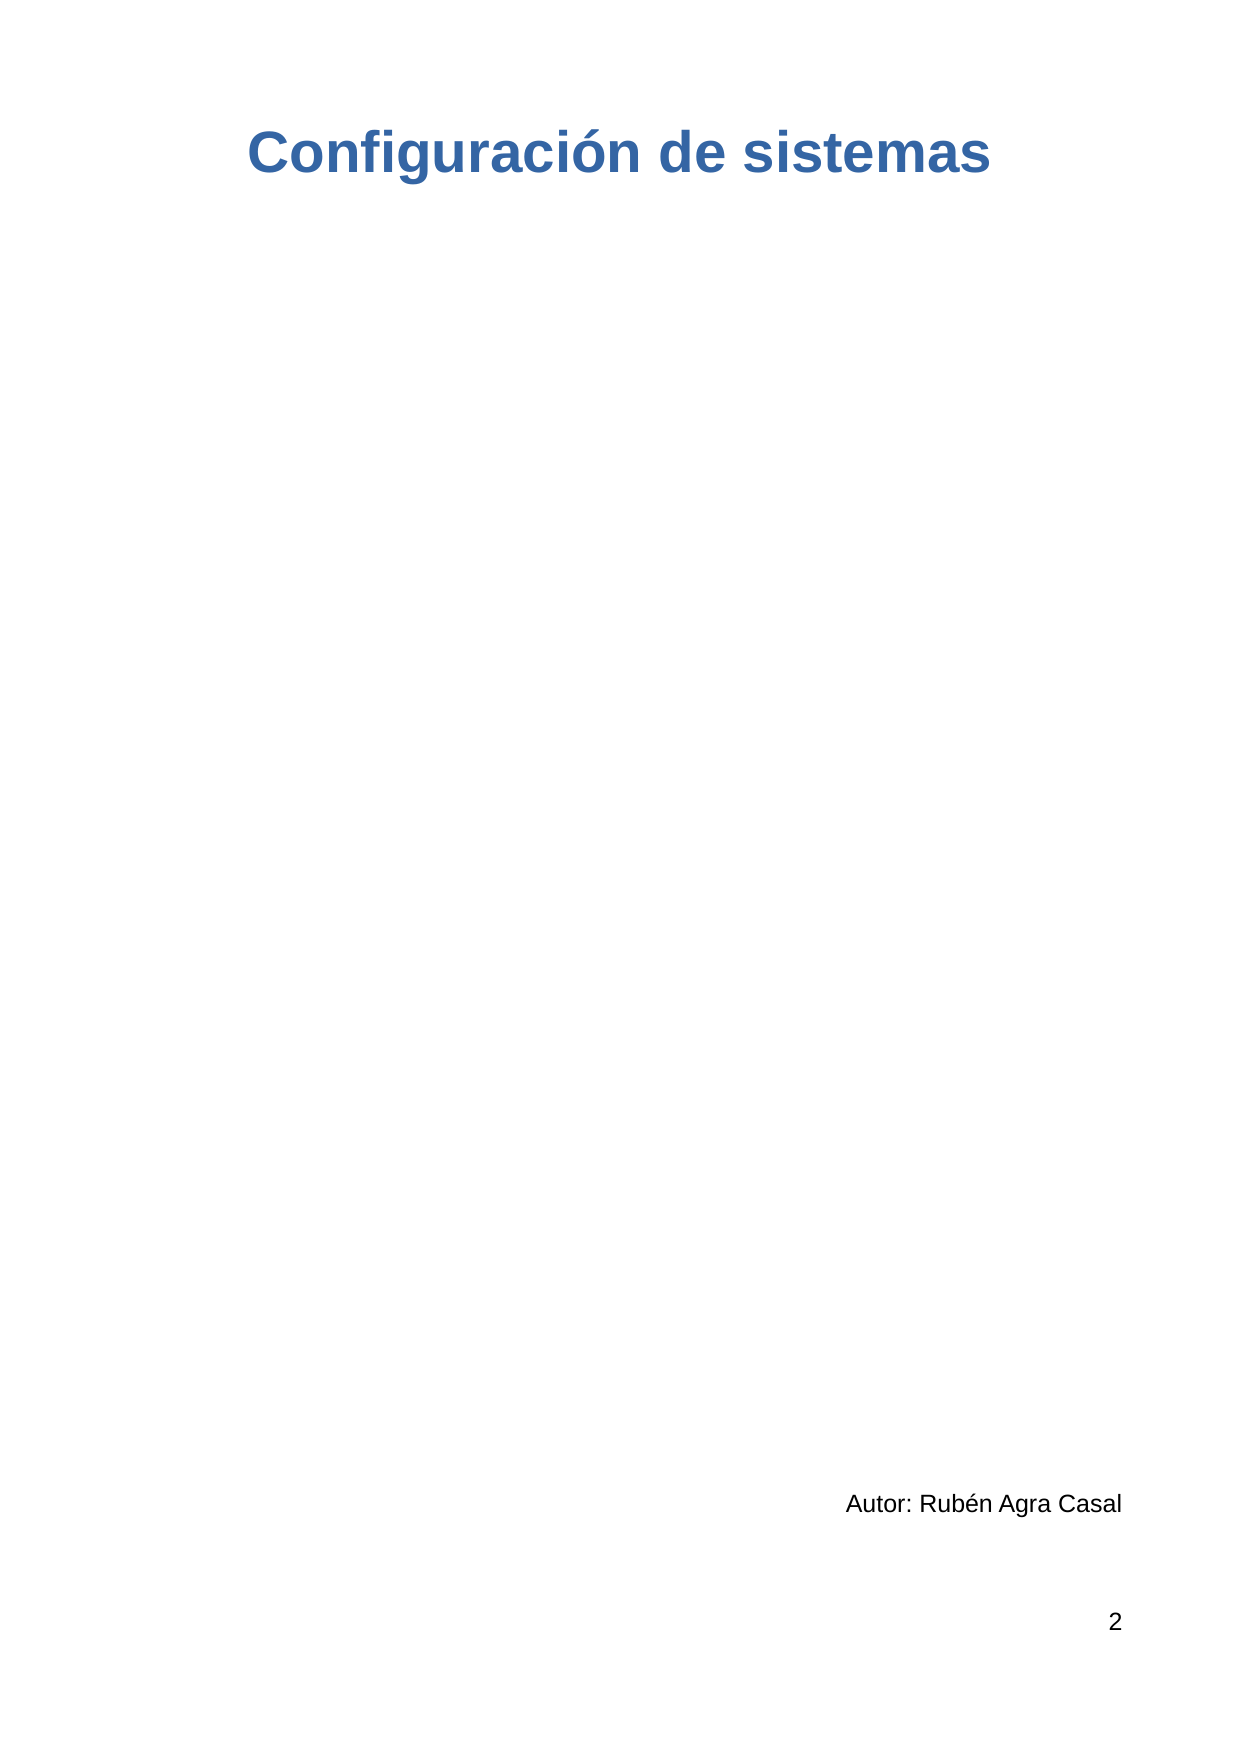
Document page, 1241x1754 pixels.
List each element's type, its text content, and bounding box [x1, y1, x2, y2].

text Autor: Rubén Agra Casal [118, 1489, 1122, 1517]
title Configuración de sistemas [118, 118, 1122, 185]
